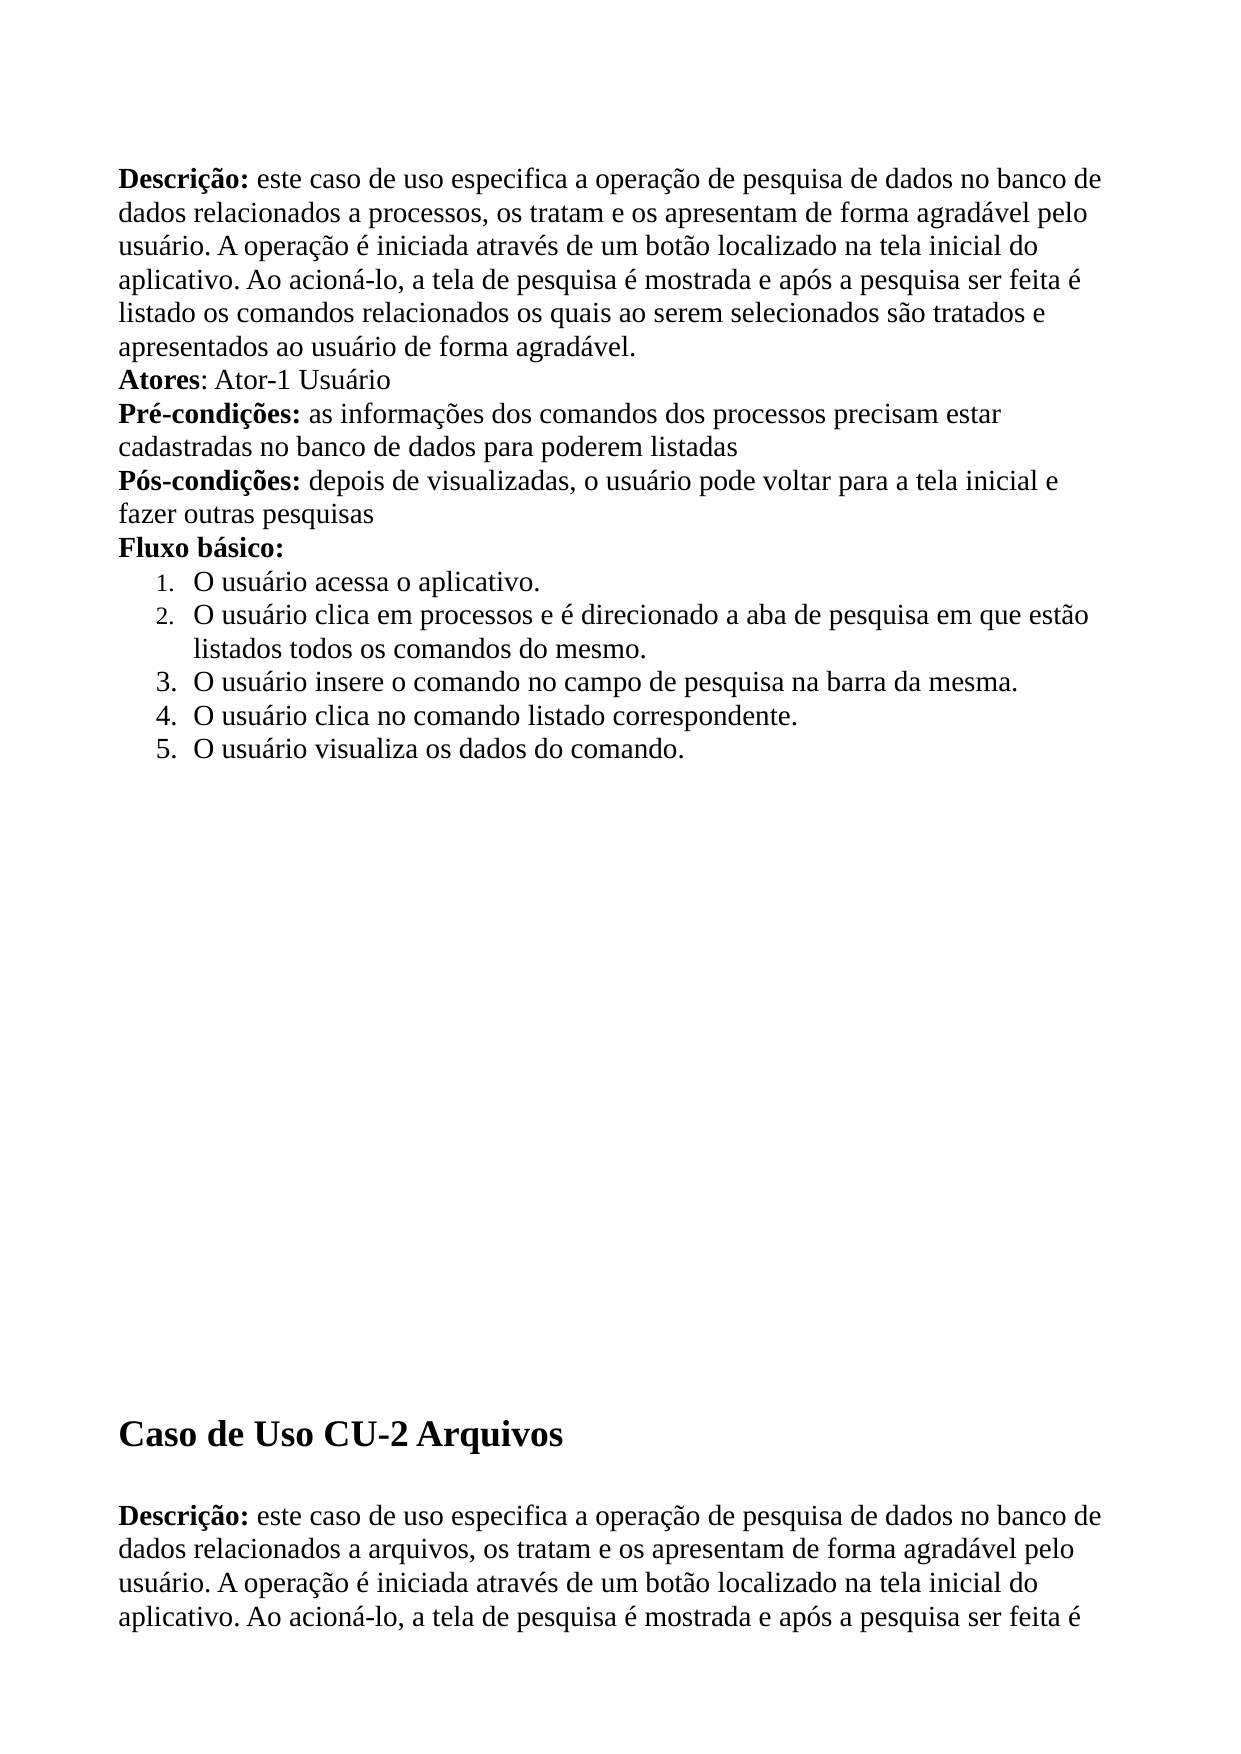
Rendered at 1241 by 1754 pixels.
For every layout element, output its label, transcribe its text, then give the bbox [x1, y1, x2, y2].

list O usuário acessa o aplicativo. [156, 564, 1122, 597]
list O usuário visualiza os dados do comando. [156, 731, 1122, 765]
text Fluxo básico: [118, 530, 1122, 564]
list O usuário clica em processos e é direcionado a aba de pesquisa em que estão listados todos os comandos do mesmo. [156, 597, 1122, 664]
list O usuário insere o comando no campo de pesquisa na barra da mesma. [156, 664, 1122, 698]
text Atores: Ator-1 Usuário [118, 362, 1122, 396]
text Descrição: este caso de uso especifica a operação de pesquisa de dados no banco de dados relacionados a arquivos, os tratam e os apresentam de forma agradável pelo usuário. A operação é iniciada através de um botão localizado na tela inicial do aplicativo. Ao acioná-lo, a tela de pesquisa é mostrada e após a pesquisa ser feita é [118, 1498, 1122, 1632]
text Descrição: este caso de uso especifica a operação de pesquisa de dados no banco de dados relacionados a processos, os tratam e os apresentam de forma agradável pelo usuário. A operação é iniciada através de um botão localizado na tela inicial do aplicativo. Ao acioná-lo, a tela de pesquisa é mostrada e após a pesquisa ser feita é listado os comandos relacionados os quais ao serem selecionados são tratados e apresentados ao usuário de forma agradável. [118, 161, 1122, 362]
list O usuário clica no comando listado correspondente. [156, 698, 1122, 731]
text Pré-condições: as informações dos comandos dos processos precisam estar cadastradas no banco de dados para poderem listadas [118, 396, 1122, 463]
text Pós-condições: depois de visualizadas, o usuário pode voltar para a tela inicial e fazer outras pesquisas [118, 463, 1122, 530]
text Caso de Uso CU-2 Arquivos [118, 1412, 1122, 1455]
